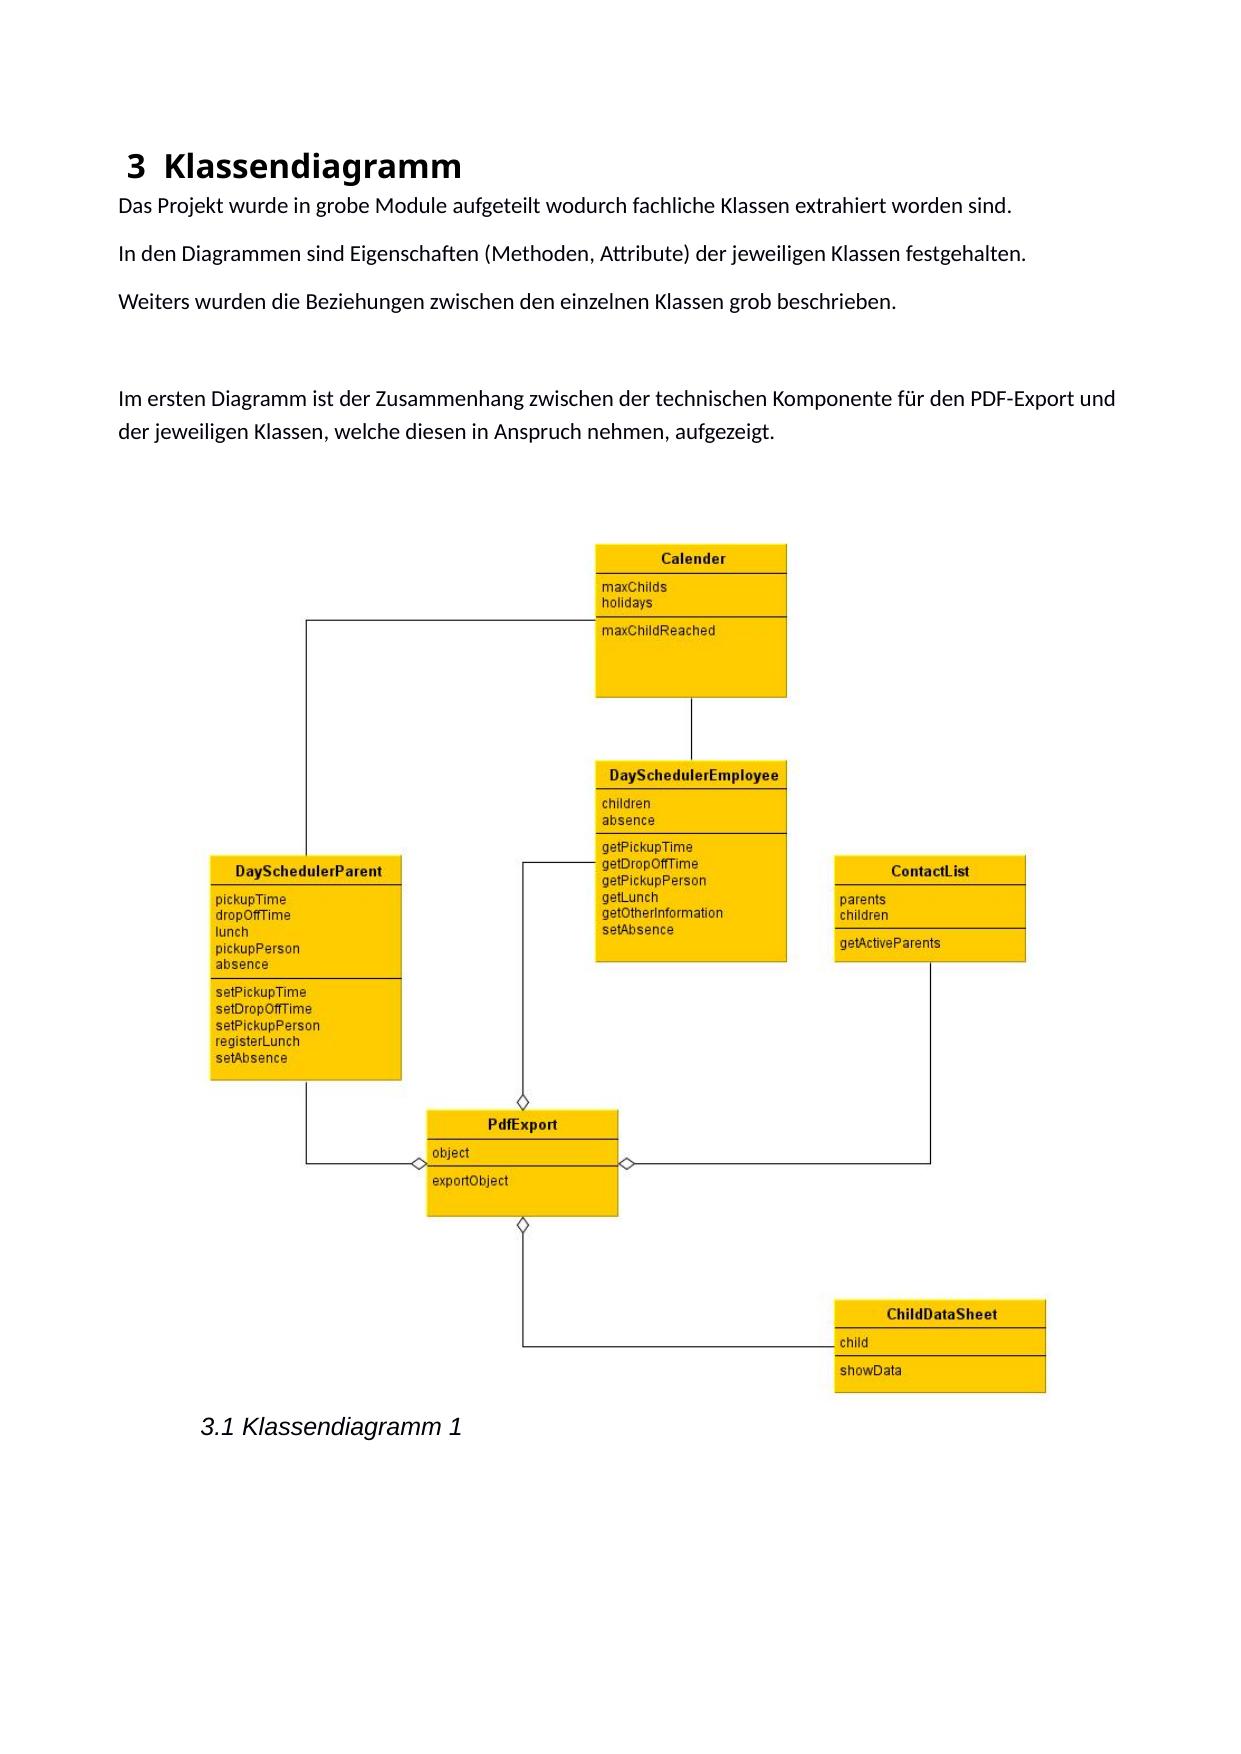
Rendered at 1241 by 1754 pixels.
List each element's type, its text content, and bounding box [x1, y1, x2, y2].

text Weiters wurden die Beziehungen zwischen den einzelnen Klassen grob beschrieben. [118, 287, 1122, 316]
text Im ersten Diagramm ist der Zusammenhang zwischen der technischen Komponente für den PDF-Export und der jeweiligen Klassen, welche diesen in Anspruch nehmen, aufgezeigt. [118, 384, 1122, 445]
text Das Projekt wurde in grobe Module aufgeteilt wodurch fachliche Klassen extrahiert worden sind. [118, 191, 1122, 219]
text 3.1 Klassendiagramm 1 [193, 1411, 1063, 1441]
text In den Diagrammen sind Eigenschaften (Methoden, Attribute) der jeweiligen Klassen festgehalten. [118, 239, 1122, 267]
subtitle Klassendiagramm [118, 143, 1122, 188]
picture [193, 526, 1064, 1411]
